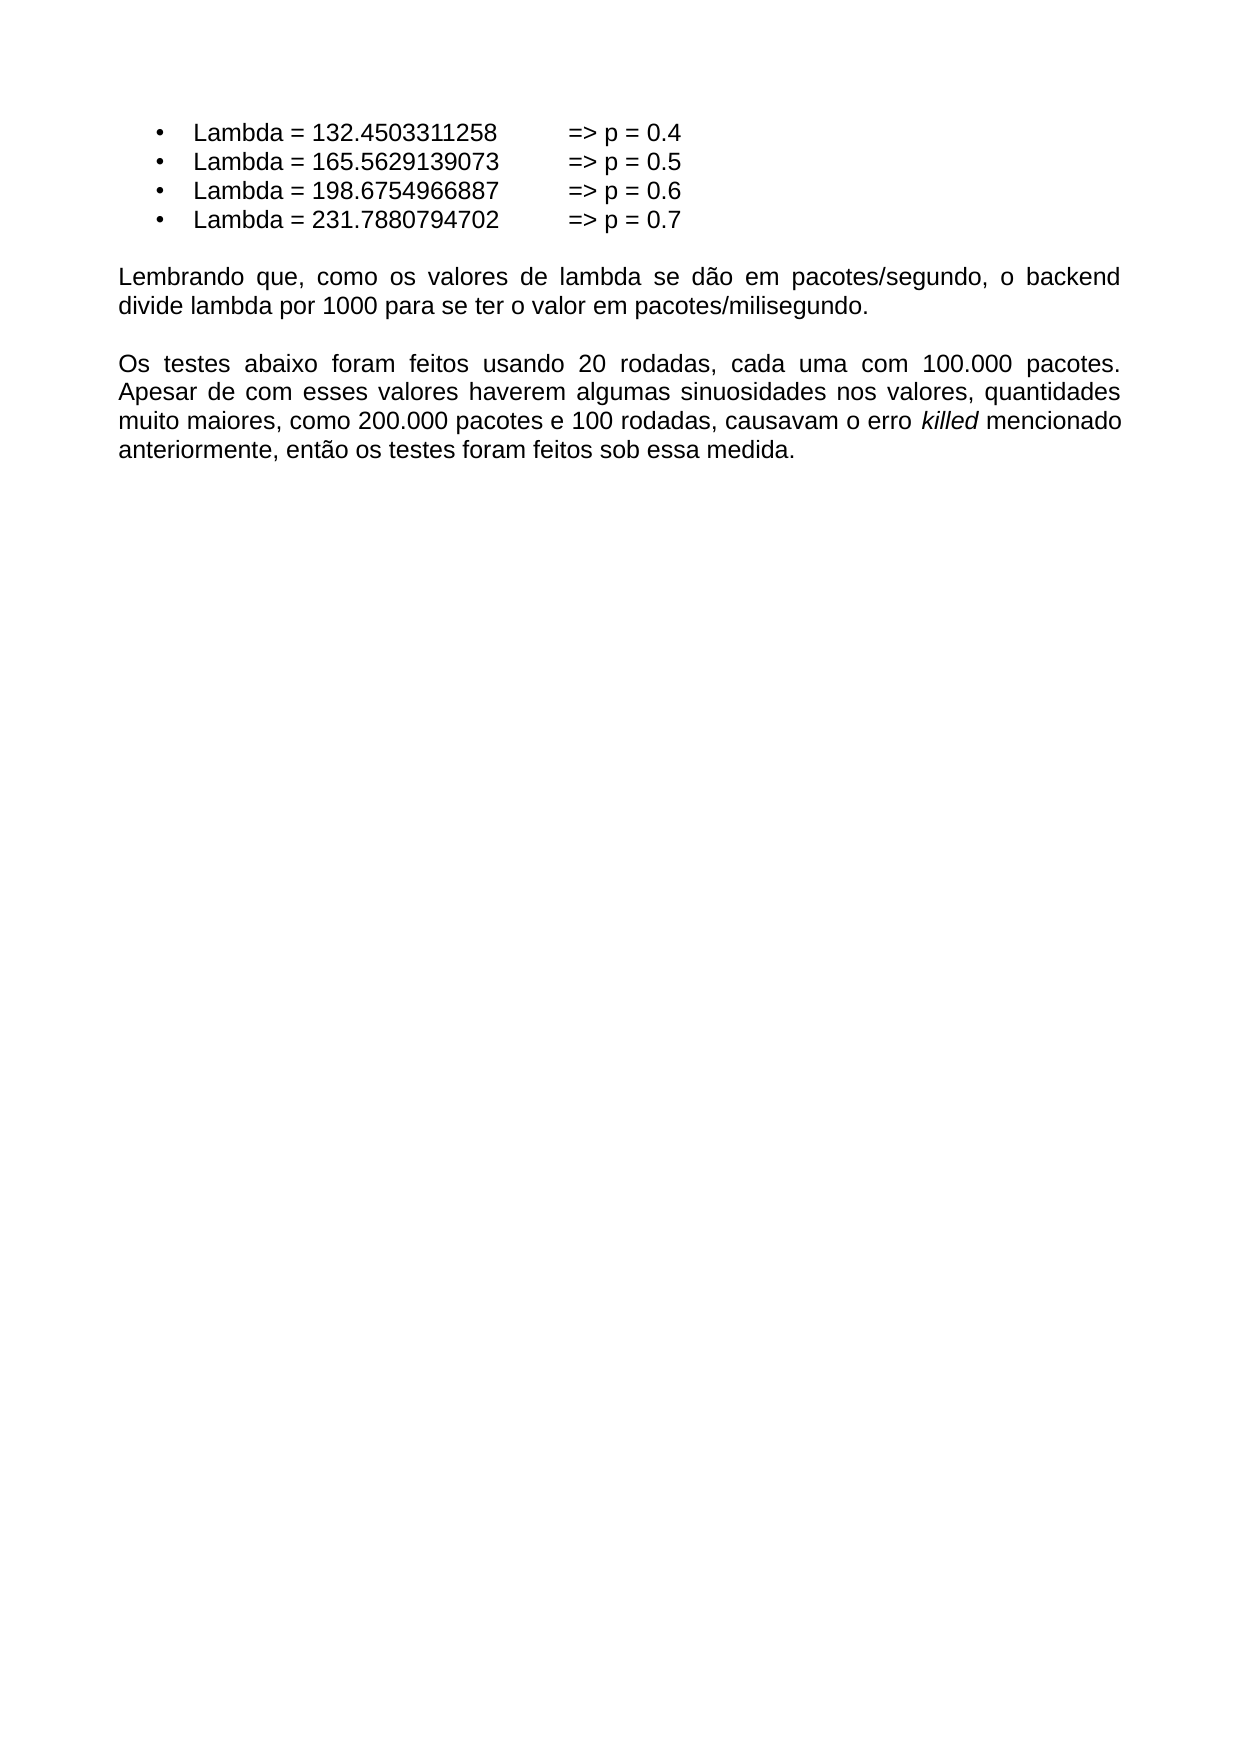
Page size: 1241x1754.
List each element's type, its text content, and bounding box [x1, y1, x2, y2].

text Os testes abaixo foram feitos usando 20 rodadas, cada uma com 100.000 pacotes. Apesar de com esses valores haverem algumas sinuosidades nos valores, quantidades muito maiores, como 200.000 pacotes e 100 rodadas, causavam o erro killed mencionado anteriormente, então os testes foram feitos sob essa medida. [118, 348, 1122, 463]
list Lambda = 198.6754966887 => p = 0.6 [156, 176, 1122, 205]
text Lembrando que, como os valores de lambda se dão em pacotes/segundo, o backend divide lambda por 1000 para se ter o valor em pacotes/milisegundo. [118, 262, 1122, 320]
list Lambda = 132.4503311258 => p = 0.4 [156, 118, 1122, 147]
list Lambda = 165.5629139073 => p = 0.5 [156, 147, 1122, 176]
list Lambda = 231.7880794702 => p = 0.7 [156, 205, 1122, 233]
